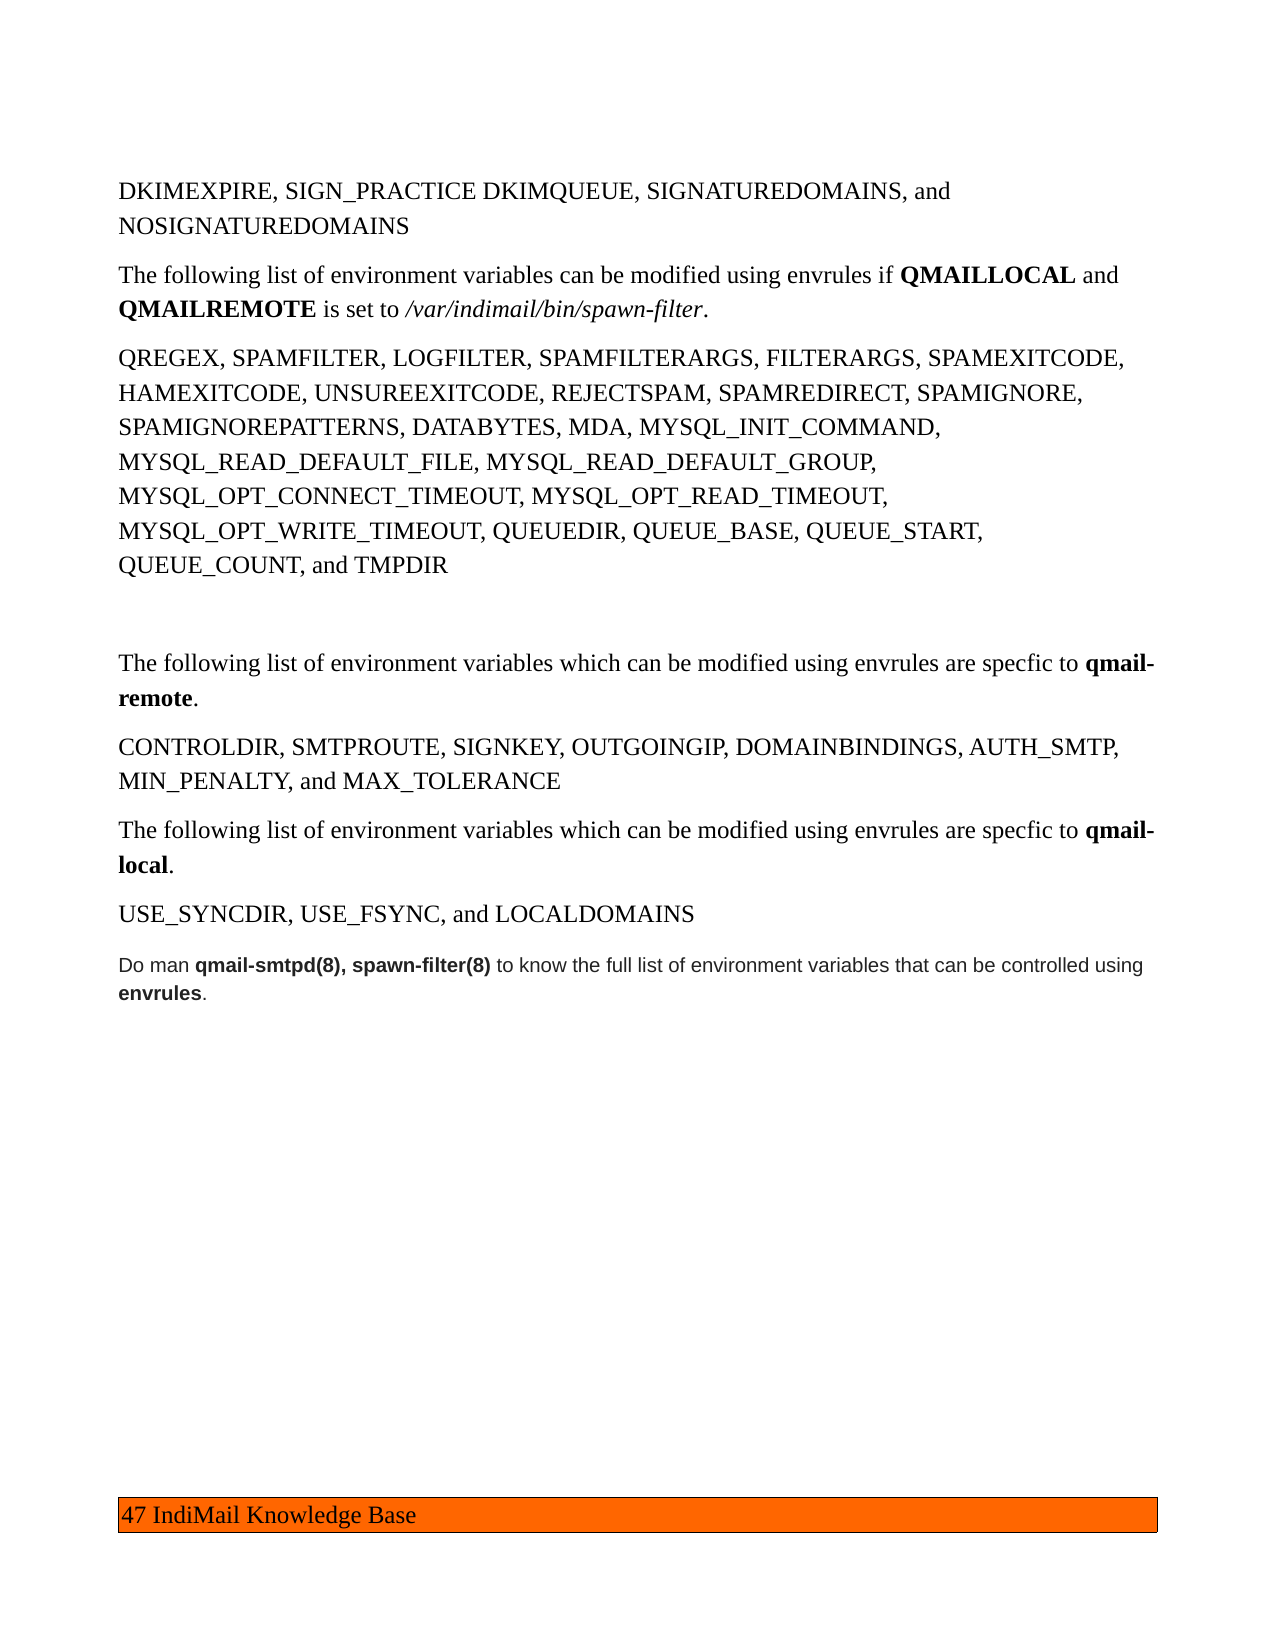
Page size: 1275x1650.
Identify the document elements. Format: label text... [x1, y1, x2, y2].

text Do man qmail-smtpd(8), spawn-filter(8) to know the full list of environment variables that can be controlled using envrules. [118, 948, 1157, 1004]
text DKIMEXPIRE, SIGN_PRACTICE DKIMQUEUE, SIGNATUREDOMAINS, and NOSIGNATUREDOMAINS [118, 176, 1157, 239]
text The following list of environment variables can be modified using envrules if QMAILLOCAL and QMAILREMOTE is set to /var/indimail/bin/spawn-filter. [118, 260, 1157, 323]
text CONTROLDIR, SMTPROUTE, SIGNKEY, OUTGOINGIP, DOMAINBINDINGS, AUTH_SMTP, MIN_PENALTY, and MAX_TOLERANCE [118, 732, 1157, 795]
text QREGEX, SPAMFILTER, LOGFILTER, SPAMFILTERARGS, FILTERARGS, SPAMEXITCODE, HAMEXITCODE, UNSUREEXITCODE, REJECTSPAM, SPAMREDIRECT, SPAMIGNORE, SPAMIGNOREPATTERNS, DATABYTES, MDA, MYSQL_INIT_COMMAND, MYSQL_READ_DEFAULT_FILE, MYSQL_READ_DEFAULT_GROUP, MYSQL_OPT_CONNECT_TIMEOUT, MYSQL_OPT_READ_TIMEOUT, MYSQL_OPT_WRITE_TIMEOUT, QUEUEDIR, QUEUE_BASE, QUEUE_START, QUEUE_COUNT, and TMPDIR [118, 343, 1157, 579]
text The following list of environment variables which can be modified using envrules are specfic to qmail-local. [118, 816, 1157, 879]
text The following list of environment variables which can be modified using envrules are specfic to qmail-remote. [118, 648, 1157, 712]
text USE_SYNCDIR, USE_FSYNC, and LOCALDOMAINS [118, 899, 1157, 928]
